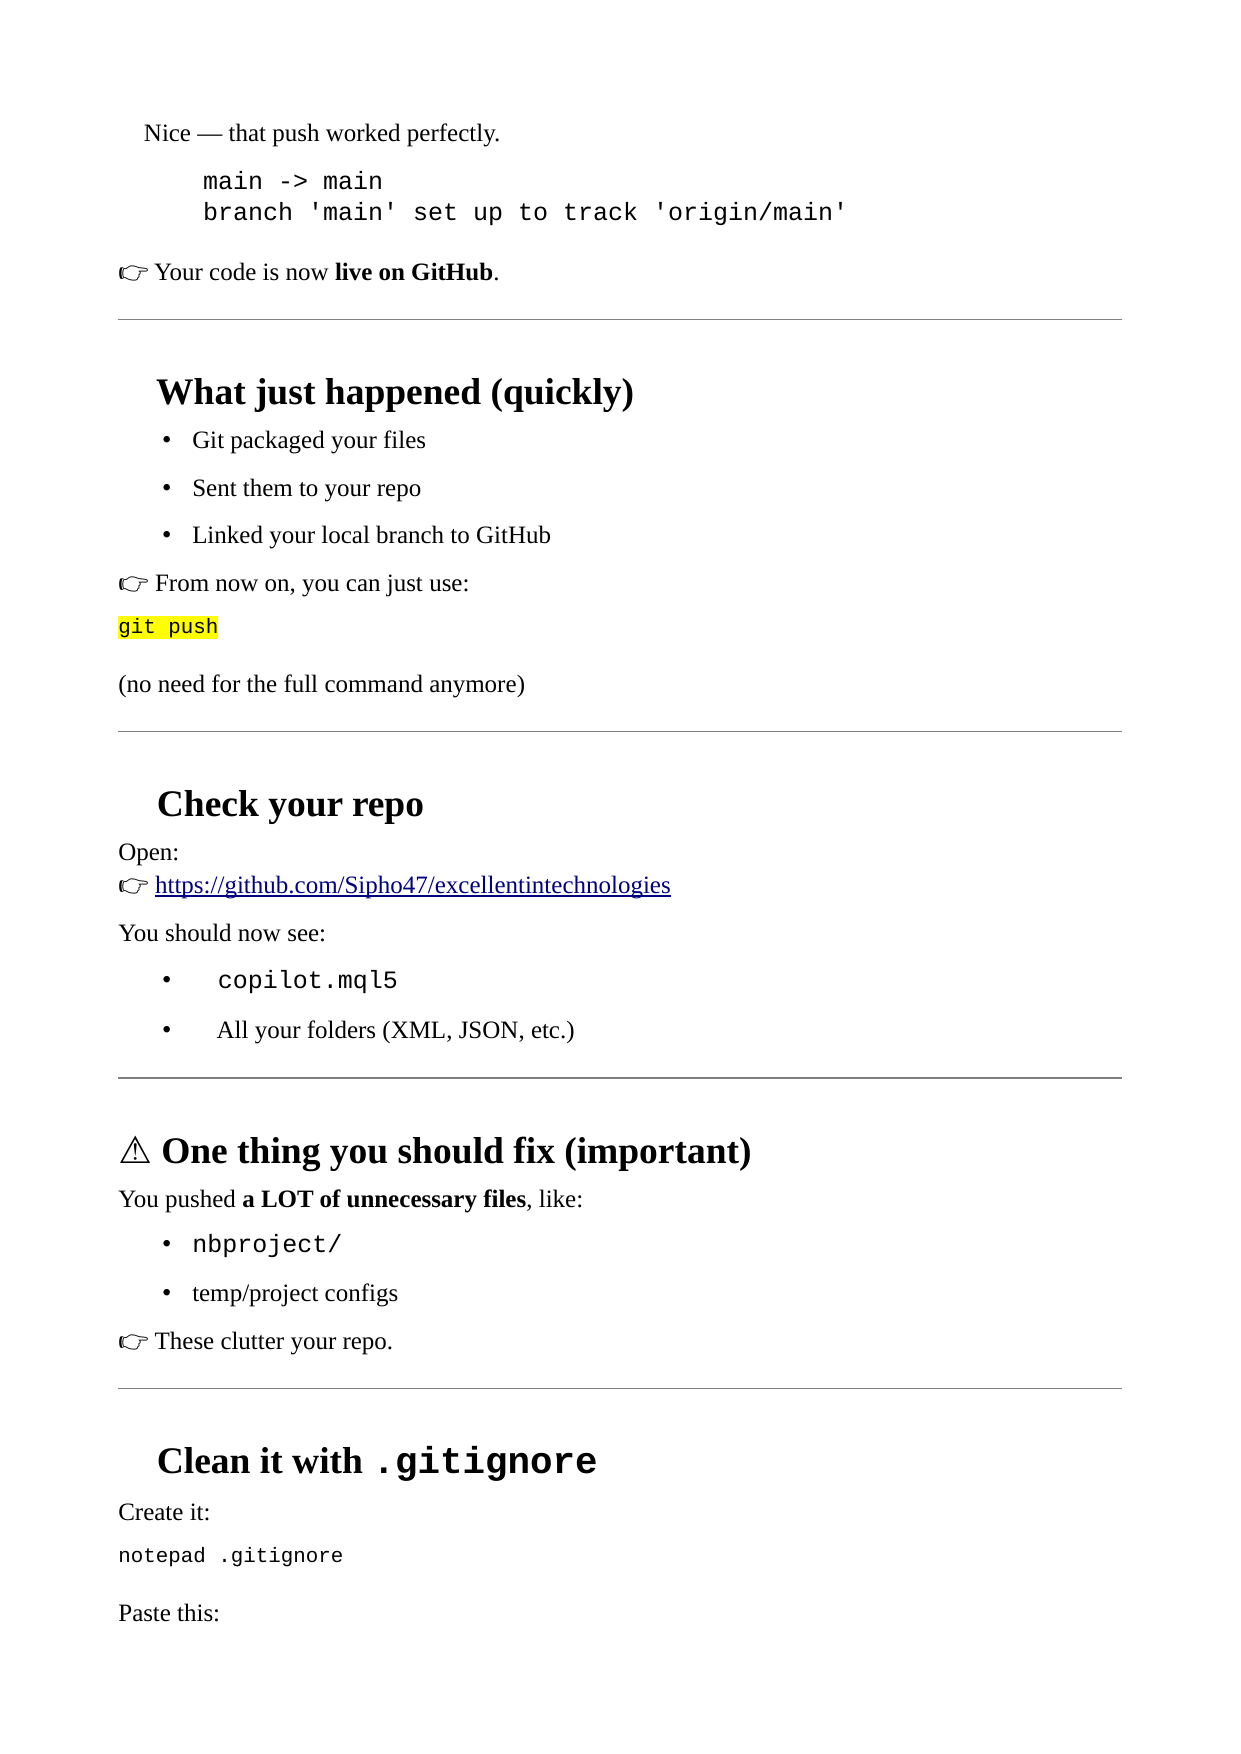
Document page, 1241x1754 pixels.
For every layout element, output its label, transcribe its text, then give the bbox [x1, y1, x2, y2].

list temp/project configs [162, 1278, 1122, 1307]
list nbproject/ [162, 1231, 1122, 1259]
subtitle 🧹 Clean it with .gitignore [118, 1439, 1122, 1485]
text 👉 These clutter your repo. [118, 1326, 1122, 1355]
list Linked your local branch to GitHub [162, 520, 1122, 549]
text You should now see: [118, 918, 1122, 946]
text Open: 👉 https://github.com/Sipho47/excellentintechnologies [118, 837, 1122, 899]
subtitle 🧠 What just happened (quickly) [118, 369, 1122, 413]
subtitle ⚠️ One thing you should fix (important) [118, 1128, 1122, 1171]
text 👉 From now on, you can just use: [118, 568, 1122, 597]
list ✅ copilot.mql5 [162, 965, 1122, 996]
text You pushed a LOT of unnecessary files, like: [118, 1184, 1122, 1212]
list ✅ All your folders (XML, JSON, etc.) [162, 1015, 1122, 1044]
text 🔥 Nice — that push worked perfectly. [118, 118, 1122, 147]
subtitle 🌐 Check your repo [118, 781, 1122, 824]
list Git packaged your files [162, 425, 1122, 454]
text Create it: [118, 1497, 1122, 1526]
text Paste this: [118, 1598, 1122, 1627]
text git push [118, 616, 1122, 639]
text (no need for the full command anymore) [118, 669, 1122, 697]
text 👉 Your code is now live on GitHub. [118, 257, 1122, 286]
text notepad .gitignore [118, 1545, 1122, 1569]
text ✅ main -> main ✅ branch 'main' set up to track 'origin/main' [177, 166, 1063, 227]
list Sent them to your repo [162, 473, 1122, 502]
